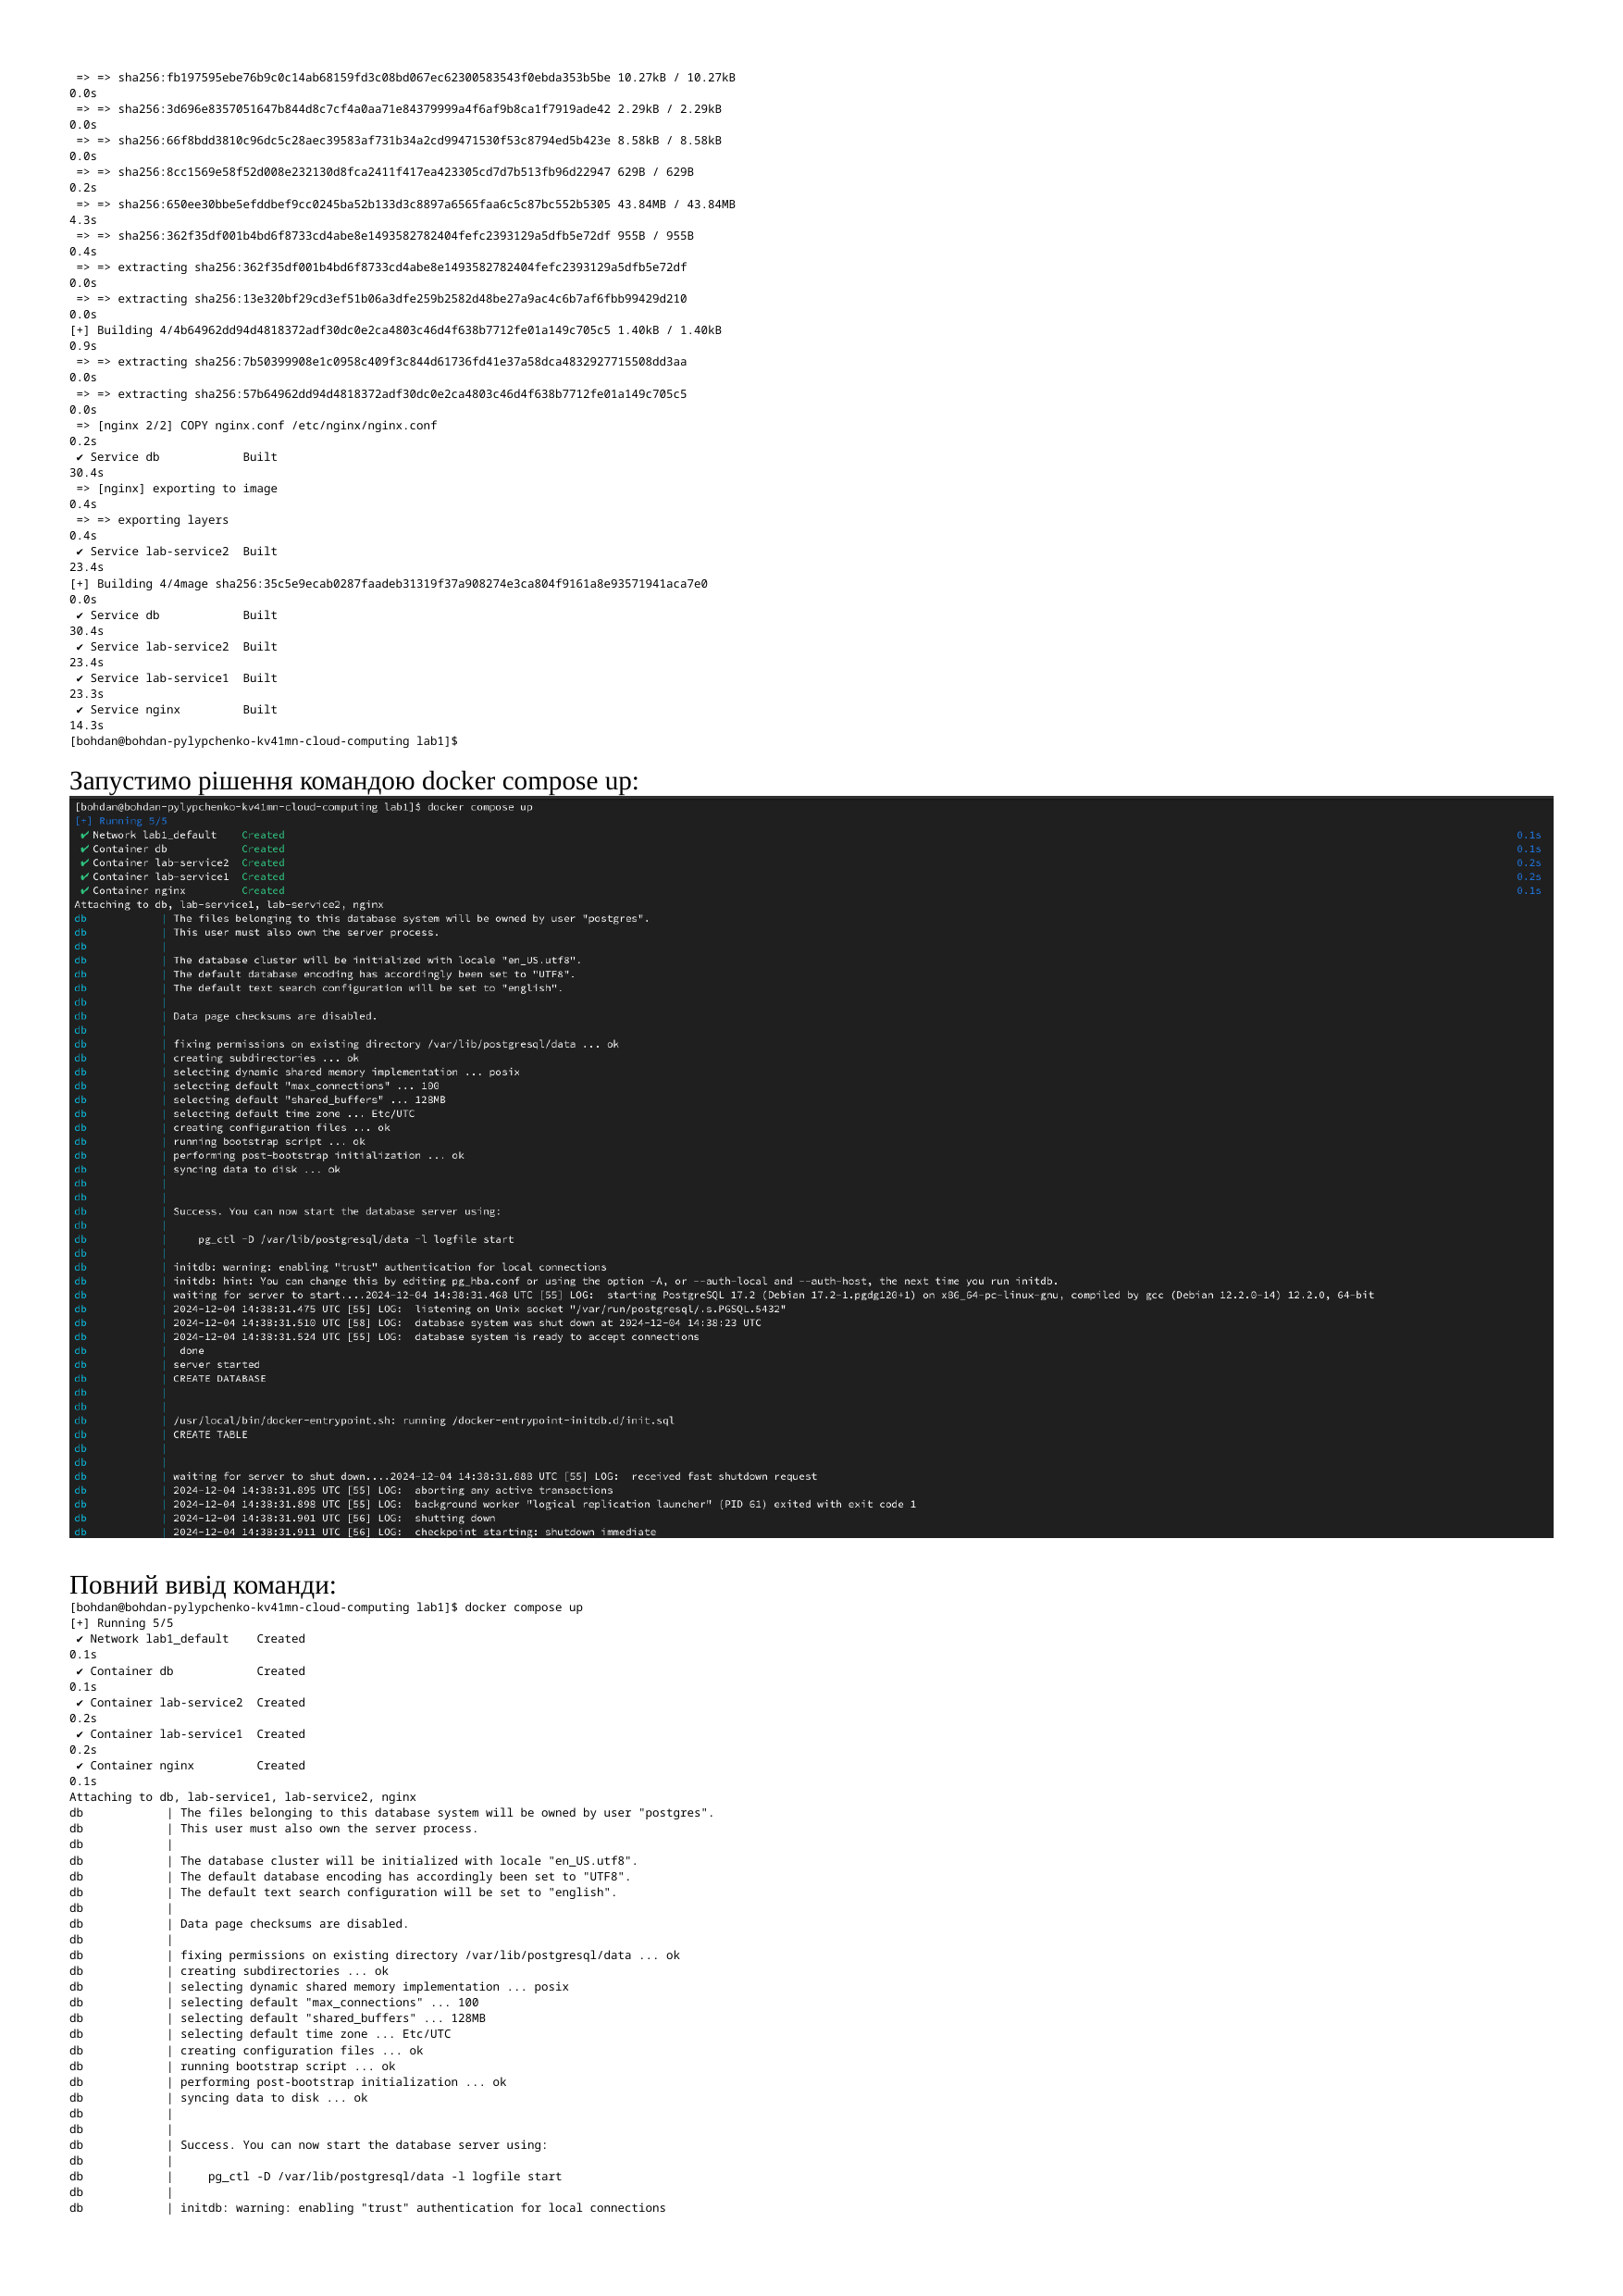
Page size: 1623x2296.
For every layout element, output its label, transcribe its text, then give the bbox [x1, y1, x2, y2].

text db | selecting default "shared_buffers" ... 128MB [69, 2010, 1554, 2026]
text => => sha256:3d696e8357051647b844d8c7cf4a0aa71e84379999a4f6af9b8ca1f7919ade42 2.29kB / 2.29kB 0.0s [69, 101, 1554, 132]
text => [nginx 2/2] COPY nginx.conf /etc/nginx/nginx.conf 0.2s [69, 417, 1554, 449]
text db | selecting dynamic shared memory implementation ... posix [69, 1979, 1554, 1994]
text db | [69, 2184, 1554, 2200]
text db | [69, 1900, 1554, 1916]
text [+] Building 4/4b64962dd94d4818372adf30dc0e2ca4803c46d4f638b7712fe01a149c705c5 1.40kB / 1.40kB 0.9s [69, 322, 1554, 354]
picture [69, 796, 1554, 1538]
text db | pg_ctl -D /var/lib/postgresql/data -l logfile start [69, 2168, 1554, 2184]
text ✔ Service lab-service2 Built 23.4s [69, 543, 1554, 576]
text => => sha256:650ee30bbe5efddbef9cc0245ba52b133d3c8897a6565faa6c5c87bc552b5305 43.84MB / 43.84MB 4.3s [69, 196, 1554, 228]
text ✔ Container lab-service1 Created 0.2s [69, 1726, 1554, 1757]
text db | syncing data to disk ... ok [69, 2090, 1554, 2105]
text db | The files belonging to this database system will be owned by user "postgres". [69, 1805, 1554, 1820]
text ✔ Service lab-service1 Built 23.3s [69, 670, 1554, 701]
text ✔ Service db Built 30.4s [69, 607, 1554, 639]
text db | selecting default time zone ... Etc/UTC [69, 2026, 1554, 2042]
text [bohdan@bohdan-pylypchenko-kv41mn-cloud-computing lab1]$ docker compose up [69, 1599, 1554, 1615]
text ✔ Service db Built 30.4s [69, 449, 1554, 480]
text ✔ Service lab-service2 Built 23.4s [69, 639, 1554, 670]
text db | initdb: warning: enabling "trust" authentication for local connections [69, 2200, 1554, 2215]
text Запустимо рішення командою docker compose up: [69, 765, 1554, 796]
text db | [69, 1836, 1554, 1853]
text db | The default database encoding has accordingly been set to "UTF8". [69, 1868, 1554, 1884]
text ✔ Network lab1_default Created 0.1s [69, 1631, 1554, 1663]
text => => sha256:66f8bdd3810c96dc5c28aec39583af731b34a2cd99471530f53c8794ed5b423e 8.58kB / 8.58kB 0.0s [69, 132, 1554, 164]
text db | The default text search configuration will be set to "english". [69, 1884, 1554, 1900]
text db | performing post-bootstrap initialization ... ok [69, 2074, 1554, 2090]
text ✔ Container db Created 0.1s [69, 1663, 1554, 1694]
text db | fixing permissions on existing directory /var/lib/postgresql/data ... ok [69, 1947, 1554, 1963]
text ✔ Container lab-service2 Created 0.2s [69, 1694, 1554, 1726]
text => [nginx] exporting to image 0.4s [69, 480, 1554, 512]
text => => extracting sha256:57b64962dd94d4818372adf30dc0e2ca4803c46d4f638b7712fe01a149c705c5 0.0s [69, 386, 1554, 417]
text db | [69, 2121, 1554, 2137]
text => => extracting sha256:7b50399908e1c0958c409f3c844d61736fd41e37a58dca4832927715508dd3aa 0.0s [69, 354, 1554, 386]
text ✔ Service nginx Built 14.3s [69, 701, 1554, 733]
text db | Data page checksums are disabled. [69, 1916, 1554, 1931]
text ✔ Container nginx Created 0.1s [69, 1757, 1554, 1789]
text db | [69, 2105, 1554, 2121]
text => => sha256:362f35df001b4bd6f8733cd4abe8e1493582782404fefc2393129a5dfb5e72df 955B / 955B 0.4s [69, 228, 1554, 259]
text db | Success. You can now start the database server using: [69, 2137, 1554, 2153]
text => => extracting sha256:362f35df001b4bd6f8733cd4abe8e1493582782404fefc2393129a5dfb5e72df 0.0s [69, 259, 1554, 291]
text db | [69, 1931, 1554, 1947]
text => => exporting layers 0.4s [69, 512, 1554, 543]
text db | creating configuration files ... ok [69, 2042, 1554, 2058]
text db | The database cluster will be initialized with locale "en_US.utf8". [69, 1853, 1554, 1868]
text [+] Running 5/5 [69, 1615, 1554, 1631]
text db | creating subdirectories ... ok [69, 1963, 1554, 1979]
text db | selecting default "max_connections" ... 100 [69, 1994, 1554, 2010]
text [+] Building 4/4mage sha256:35c5e9ecab0287faadeb31319f37a908274e3ca804f9161a8e93571941aca7e0 0.0s [69, 576, 1554, 607]
text db | [69, 2153, 1554, 2168]
text db | This user must also own the server process. [69, 1820, 1554, 1836]
text => => extracting sha256:13e320bf29cd3ef51b06a3dfe259b2582d48be27a9ac4c6b7af6fbb99429d210 0.0s [69, 291, 1554, 322]
text Attaching to db, lab-service1, lab-service2, nginx [69, 1789, 1554, 1805]
text => => sha256:fb197595ebe76b9c0c14ab68159fd3c08bd067ec62300583543f0ebda353b5be 10.27kB / 10.27kB 0.0s [69, 69, 1554, 101]
text => => sha256:8cc1569e58f52d008e232130d8fca2411f417ea423305cd7d7b513fb96d22947 629B / 629B 0.2s [69, 164, 1554, 196]
text Повний вивід команди: [69, 1538, 1554, 1599]
text db | running bootstrap script ... ok [69, 2058, 1554, 2074]
text [bohdan@bohdan-pylypchenko-kv41mn-cloud-computing lab1]$ [69, 733, 1554, 749]
